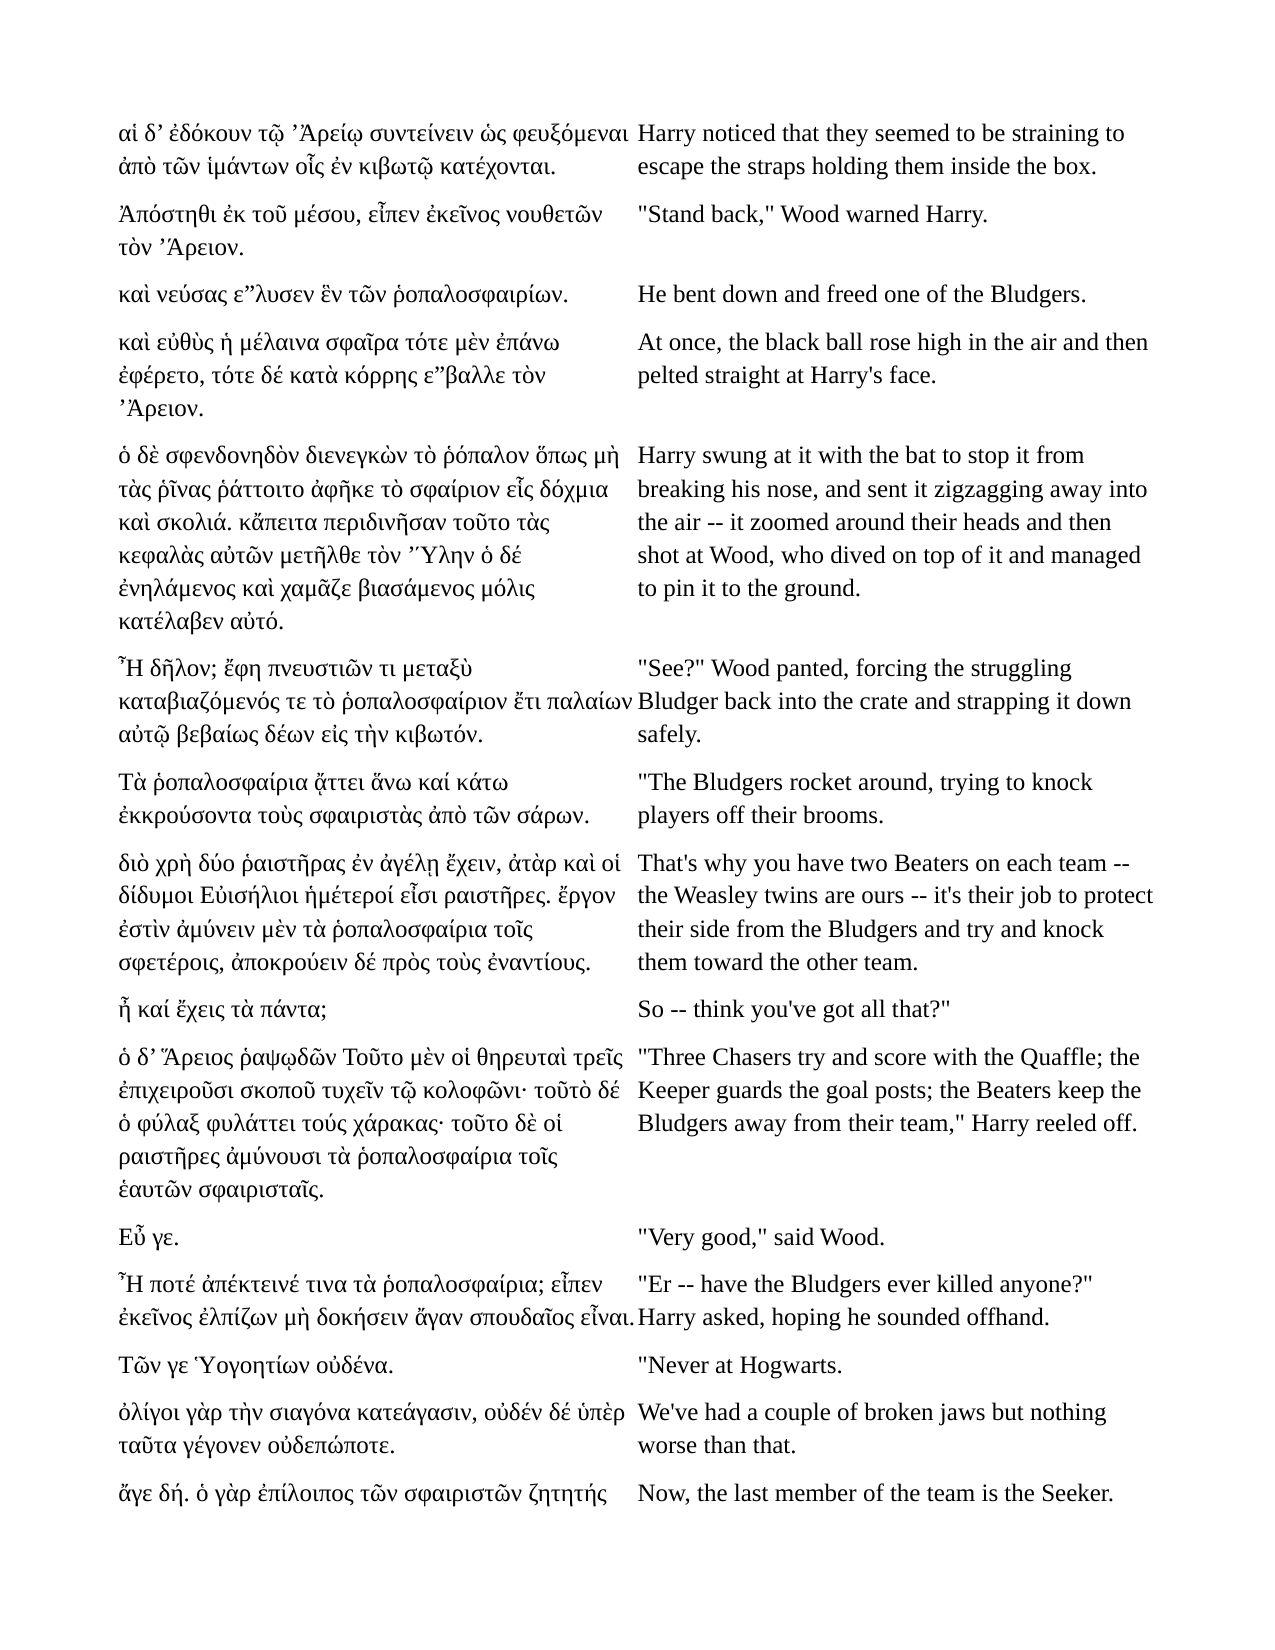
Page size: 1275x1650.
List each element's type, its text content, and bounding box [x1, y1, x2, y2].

table_cell That's why you have two Beaters on each team -- the Weasley twins are ours -- it's their job to protect their side from the Bludgers and try and knock them toward the other team. [638, 848, 1157, 994]
table_cell Ἦ δῆλον; ἔφη πνευστιῶν τι μεταξὺ καταβιαζόμενός τε τὸ ῥοπαλοσφαίριον ἔτι παλαίων αὐτῷ βεβαίως δέων εἰς τὴν κιβωτόν. [118, 653, 637, 767]
table_cell "Er -- have the Bludgers ever killed anyone?" Harry asked, hoping he sounded offhand. [638, 1269, 1157, 1350]
table_cell "See?" Wood panted, forcing the struggling Bludger back into the crate and strapping it down safely. [638, 653, 1157, 767]
table_cell "Never at Hogwarts. [638, 1350, 1157, 1397]
table_cell So -- think you've got all that?" [638, 994, 1157, 1042]
table_cell Τὰ ῥοπαλοσφαίρια ᾄττει ἅνω καί κάτω ἐκκρούσοντα τοὺς σφαιριστὰς ἀπὸ τῶν σάρων. [118, 767, 637, 848]
table_cell Εὖ γε. [118, 1222, 637, 1269]
table_cell "Very good," said Wood. [638, 1222, 1157, 1269]
table_cell καὶ εὐθὺς ἡ μέλαινα σφαῖρα τότε μὲν ἐπάνω ἐφέρετο, τότε δέ κατὰ κόρρης ε”βαλλε τὸν ’Ἀρειον. [118, 327, 637, 441]
table_cell We've had a couple of broken jaws but nothing worse than that. [638, 1398, 1157, 1478]
table_cell "Three Chasers try and score with the Quaffle; the Keeper guards the goal posts; the Beaters keep the Bludgers away from their team," Harry reeled off. [638, 1042, 1157, 1222]
table_cell ἄγε δή. ὁ γὰρ ἐπίλοιπος τῶν σφαιριστῶν ζητητής [118, 1478, 637, 1526]
table_cell ὁ δὲ σφενδονηδὸν διενεγκὼν τὸ ῥόπαλον ὅπως μὴ τὰς ῥῖνας ῥάττοιτο ἀφῆκε τὸ σφαίριον εἷς δόχμια καὶ σκολιά. κἄπειτα περιδινῆσαν τοῦτο τὰς κεφαλὰς αὐτῶν μετῆλθε τὸν ’Ύλην ὁ δέ ἐνηλάμενος καὶ χαμᾶζε βιασάμενος μόλις κατέλαβεν αὐτό. [118, 441, 637, 653]
table_cell Harry swung at it with the bat to stop it from breaking his nose, and sent it zigzagging away into the air -- it zoomed around their heads and then shot at Wood, who dived on top of it and managed to pin it to the ground. [638, 441, 1157, 653]
table_cell Ἦ ποτέ ἀπέκτεινέ τινα τὰ ῥοπαλοσφαίρια; εἶπεν ἐκεῖνος ἐλπίζων μὴ δοκήσειν ἄγαν σπουδαῖος εἶναι. [118, 1269, 637, 1350]
table_cell Now, the last member of the team is the Seeker. [638, 1478, 1157, 1526]
table_cell ἦ καί ἔχεις τὰ πάντα; [118, 994, 637, 1042]
table_cell διὸ χρὴ δύο ῥαιστῆρας ἐν ἀγέλῃ ἔχειν, ἀτὰρ καὶ οἱ δίδυμοι Εὐισήλιοι ἡμέτεροί εἶσι ραιστῆρες. ἔργον ἐστὶν ἀμύνειν μὲν τὰ ῥοπαλοσφαίρια τοῖς σφετέροις, ἀποκρούειν δέ πρὸς τοὺς ἐναντίους. [118, 848, 637, 994]
table_cell He bent down and freed one of the Bludgers. [638, 279, 1157, 327]
table_cell "The Bludgers rocket around, trying to knock players off their brooms. [638, 767, 1157, 848]
table_cell At once, the black ball rose high in the air and then pelted straight at Harry's face. [638, 327, 1157, 441]
table_cell Ἀπόστηθι ἐκ τοῦ μέσου, εἶπεν ἐκεῖνος νουθετῶν τὸν ’Άρειον. [118, 199, 637, 279]
table_cell καὶ νεύσας ε”λυσεν ἓν τῶν ῥοπαλοσφαιρίων. [118, 279, 637, 327]
table_cell Harry noticed that they seemed to be straining to escape the straps holding them inside the box. [638, 118, 1157, 199]
table_cell ὀλίγοι γὰρ τὴν σιαγόνα κατεάγασιν, οὐδέν δέ ὑπὲρ ταῦτα γέγονεν οὐδεπώποτε. [118, 1398, 637, 1478]
table_cell αἱ δ’ ἐδόκουν τῷ ’Ἀρείῳ συντείνειν ὡς φευξόμεναι ἀπὸ τῶν ἱμάντων οἷς ἐν κιβωτῷ κατέχονται. [118, 118, 637, 199]
table_cell ὁ δ’ Ἅρειος ῥαψῳδῶν Τοῦτο μὲν οἱ θηρευταὶ τρεῖς ἐπιχειροῦσι σκοποῦ τυχεῖν τῷ κολοφῶνι· τοῦτὸ δέ ὁ φύλαξ φυλάττει τούς χάρακας· τοῦτο δὲ οἱ ραιστῆρες ἀμύνουσι τὰ ῥοπαλοσφαίρια τοῖς ἑαυτῶν σφαιρισταῖς. [118, 1042, 637, 1222]
table_cell Τῶν γε Ὑογοητίων οὐδένα. [118, 1350, 637, 1397]
table_cell "Stand back," Wood warned Harry. [638, 199, 1157, 279]
